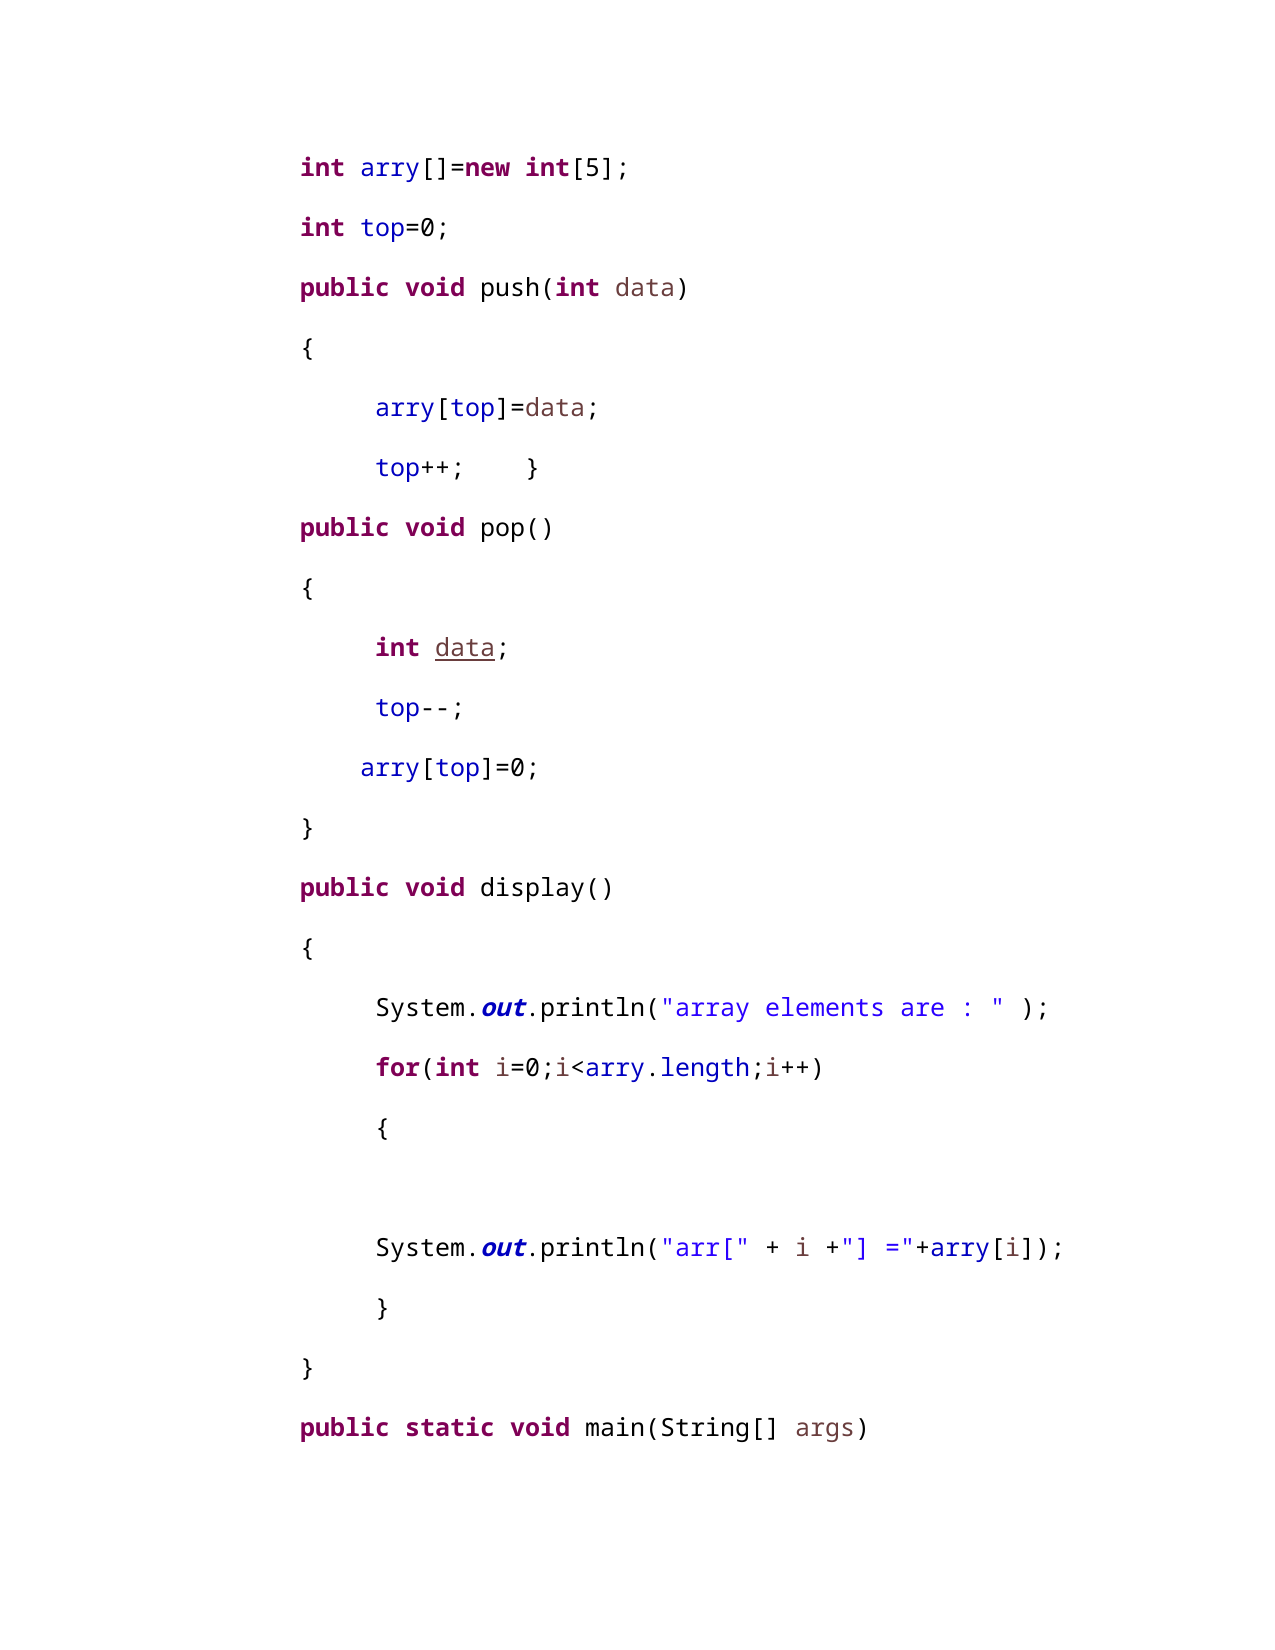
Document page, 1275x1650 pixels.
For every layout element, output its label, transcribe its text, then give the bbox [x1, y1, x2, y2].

text System.out.println("arr[" + i +"] ="+arry[i]); [150, 1230, 1125, 1264]
text arry[top]=0; [150, 750, 1125, 784]
text { [150, 330, 1125, 364]
text arry[top]=data; [150, 390, 1125, 424]
text int top=0; [150, 210, 1125, 244]
text } [150, 1290, 1125, 1324]
text } [150, 810, 1125, 844]
text { [150, 1110, 1125, 1144]
text top--; [150, 690, 1125, 724]
text int data; [150, 630, 1125, 664]
text } [150, 1350, 1125, 1384]
text top++; } [150, 450, 1125, 484]
text public void display() [150, 870, 1125, 904]
text for(int i=0;i<arry.length;i++) [150, 1050, 1125, 1084]
text int arry[]=new int[5]; [150, 150, 1125, 184]
text { [150, 930, 1125, 964]
text System.out.println("array elements are : " ); [150, 990, 1125, 1024]
text public void push(int data) [150, 270, 1125, 304]
text public static void main(String[] args) [150, 1410, 1125, 1444]
text { [150, 570, 1125, 604]
text public void pop() [150, 510, 1125, 544]
